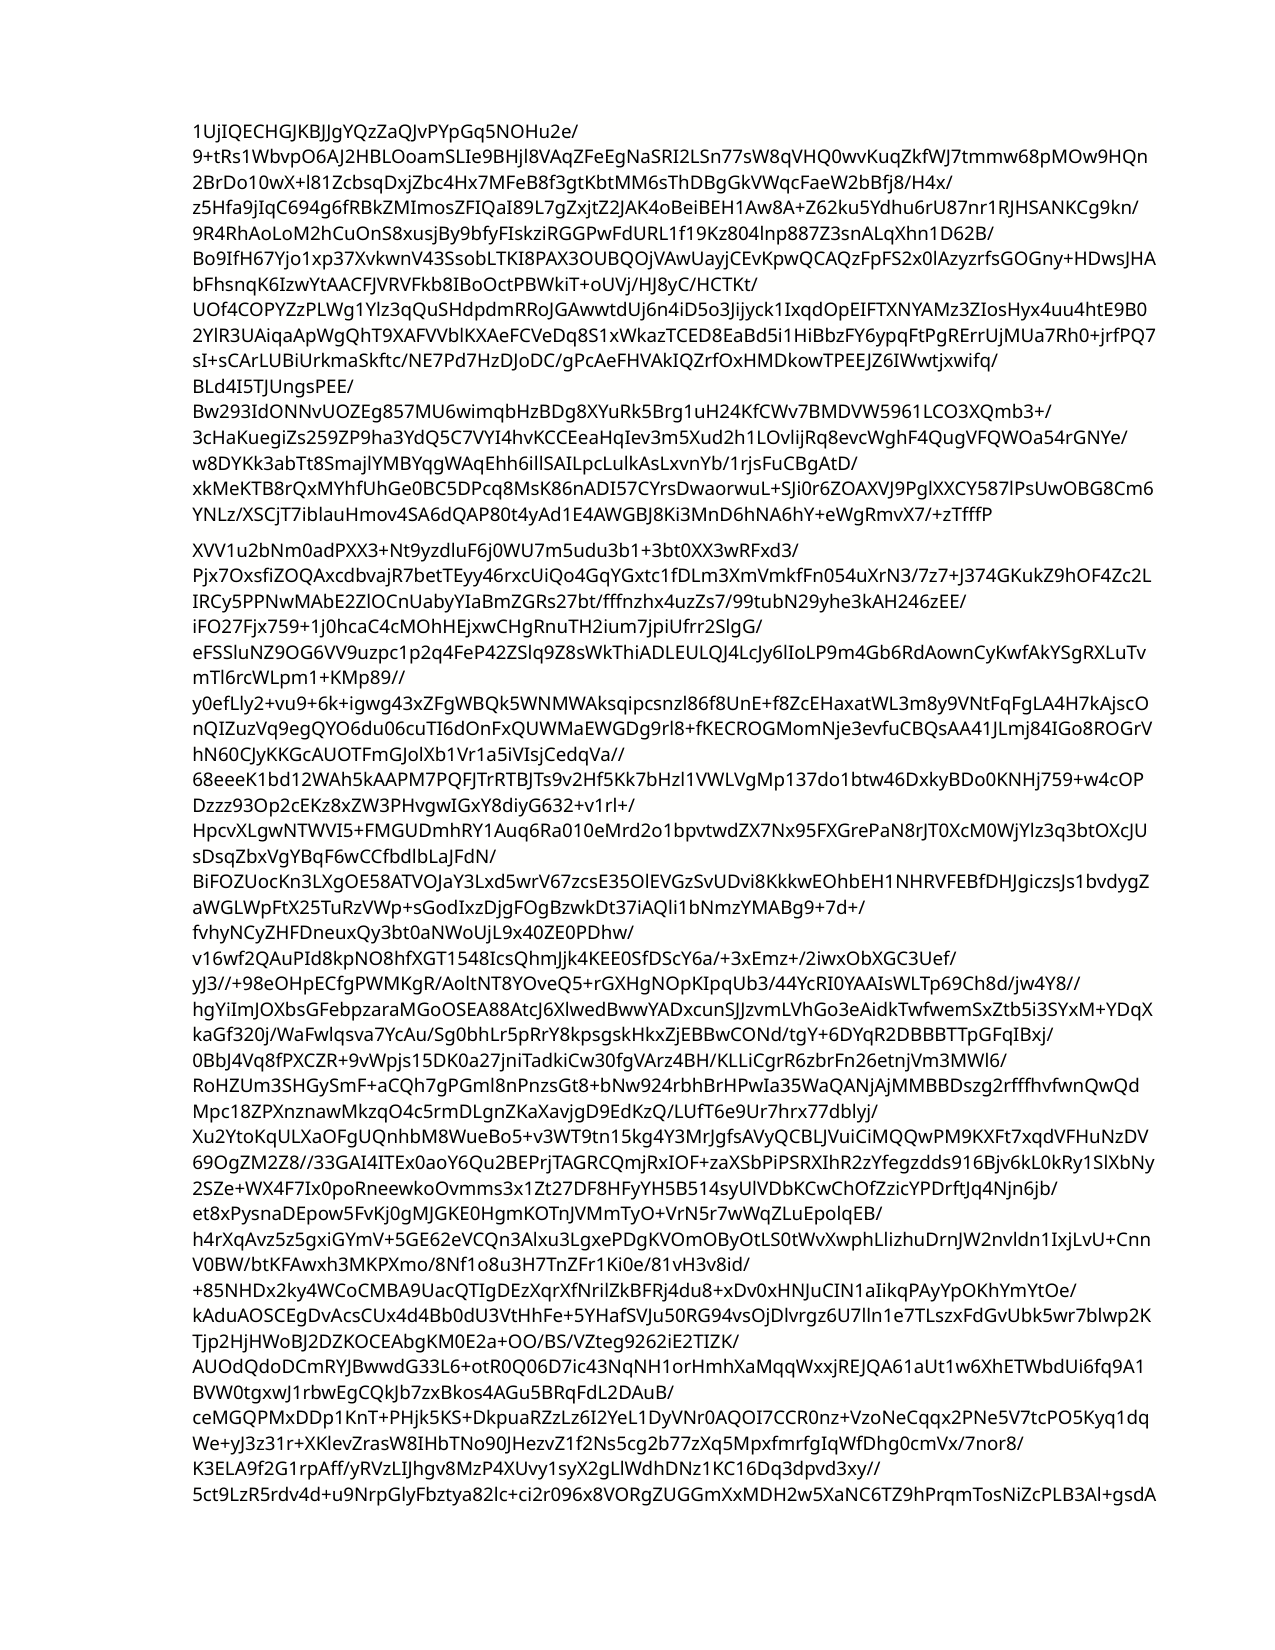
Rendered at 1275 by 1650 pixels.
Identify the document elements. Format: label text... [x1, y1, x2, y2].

text XVV1u2bNm0adPXX3+Nt9yzdluF6j0WU7m5udu3b1+3bt0XX3wRFxd3/Pjx7OxsfiZOQAxcdbvajR7betTEyy46rxcUiQo4GqYGxtc1fDLm3XmVmkfFn054uXrN3/7z7+J374GKukZ9hOF4Zc2LIRCy5PPNwMAbE2ZlOCnUabyYIaBmZGRs27bt/fffnzhx4uzZs7/99tubN29yhe3kAH246zEE/iFO27Fjx759+1j0hcaC4cMOhHEjxwCHgRnuTH2ium7jpiUfrr2SlgG/eFSSluNZ9OG6VV9uzpc1p2q4FeP42ZSlq9Z8sWkThiADLEULQJ4LcJy6lIoLP9m4Gb6RdAownCyKwfAkYSgRXLuTvmTl6rcWLpm1+KMp89//y0efLly2+vu9+6k+igwg43xZFgWBQk5WNMWAksqipcsnzl86f8UnE+f8ZcEHaxatWL3m8y9VNtFqFgLA4H7kAjscOnQIZuzVq9egQYO6du06cuTI6dOnFxQUWMaEWGDg9rl8+fKECROGMomNje3evfuCBQsAA41JLmj84IGo8ROGrVhN60CJyKKGcAUOTFmGJolXb1Vr1a5iVIsjCedqVa//68eeeK1bd12WAh5kAAPM7PQFJTrRTBJTs9v2Hf5Kk7bHzl1VWLVgMp137do1btw46DxkyBDo0KNHj759+w4cOPDzzz93Op2cEKz8xZW3PHvgwIGxY8diyG632+v1rl+/HpcvXLgwNTWVI5+FMGUDmhRY1Auq6Ra010eMrd2o1bpvtwdZX7Nx95FXGrePaN8rJT0XcM0WjYlz3q3btOXcJUsDsqZbxVgYBqF6wCCfbdlbLaJFdN/BiFOZUocKn3LXgOE58ATVOJaY3Lxd5wrV67zcsE35OlEVGzSvUDvi8KkkwEOhbEH1NHRVFEBfDHJgiczsJs1bvdygZaWGLWpFtX25TuRzVWp+sGodIxzDjgFOgBzwkDt37iAQli1bNmzYMABg9+7d+/fvhyNCyZHFDneuxQy3bt0aNWoUjL9x40ZE0PDhw/v16wf2QAuPId8kpNO8hfXGT1548IcsQhmJjk4KEE0SfDScY6a/+3xEmz+/2iwxObXGC3Uef/yJ3//+98eOHpECfgPWMKgR/AoltNT8YOveQ5+rGXHgNOpKIpqUb3/44YcRI0YAAIsWLTp69Ch8d/jw4Y8//hgYiImJOXbsGFebpzaraMGoOSEA88AtcJ6XlwedBwwYADxcunSJJzvmLVhGo3eAidkTwfwemSxZtb5i3SYxM+YDqXkaGf320j/WaFwlqsva7YcAu/Sg0bhLr5pRrY8kpsgskHkxZjEBBwCONd/tgY+6DYqR2DBBBTTpGFqIBxj/0BbJ4Vq8fPXCZR+9vWpjs15DK0a27jniTadkiCw30fgVArz4BH/KLLiCgrR6zbrFn26etnjVm3MWl6/RoHZUm3SHGySmF+aCQh7gPGml8nPnzsGt8+bNw924rbhBrHPwIa35WaQANjAjMMBBDszg2rfffhvfwnQwQdMpc18ZPXnznawMkzqO4c5rmDLgnZKaXavjgD9EdKzQ/LUfT6e9Ur7hrx77dblyj/Xu2YtoKqULXaOFgUQnhbM8WueBo5+v3WT9tn15kg4Y3MrJgfsAVyQCBLJVuiCiMQQwPM9KXFt7xqdVFHuNzDV69OgZM2Z8//33GAI4ITEx0aoY6Qu2BEPrjTAGRCQmjRxIOF+zaXSbPiPSRXIhR2zYfegzdds916Bjv6kL0kRy1SlXbNy2SZe+WX4F7Ix0poRneewkoOvmms3x1Zt27DF8HFyYH5B514syUlVDbKCwChOfZzicYPDrftJq4Njn6jb/et8xPysnaDEpow5FvKj0gMJGKE0HgmKOTnJVMmTyO+VrN5r7wWqZLuEpolqEB/h4rXqAvz5z5gxiGYmV+5GE62eVCQn3Alxu3LgxePDgKVOmOByOtLS0tWvXwphLlizhuDrnJW2nvldn1IxjLvU+CnnV0BW/btKFAwxh3MKPXmo/8Nf1o8u3H7TnZFr1Ki0e/81vH3v8id/+85NHDx2ky4WCoCMBA9UacQTIgDEzXqrXfNrilZkBFRj4du8+xDv0xHNJuCIN1aIikqPAyYpOKhYmYtOe/kAduAOSCEgDvAcsCUx4d4Bb0dU3VtHhFe+5YHafSVJu50RG94vsOjDlvrgz6U7lln1e7TLszxFdGvUbk5wr7blwp2KTjp2HjHWoBJ2DZKOCEAbgKM0E2a+OO/BS/VZteg9262iE2TIZK/AUOdQdoDCmRYJBwwdG33L6+otR0Q06D7ic43NqNH1orHmhXaMqqWxxjREJQA61aUt1w6XhETWbdUi6fq9A1BVW0tgxwJ1rbwEgCQkJb7zxBkos4AGu5BRqFdL2DAuB/ceMGQPMxDDp1KnT+PHjk5KS+DkpuaRZzLz6I2YeL1DyVNr0AQOI7CCR0nz+VzoNeCqqx2PNe5V7tcPO5Kyq1dqWe+yJ3z31r+XKlevZrasW8IHbTNo90JHezvZ1f2Ns5cg2b77zXq5MpxfmrfgIqWfDhg0cmVx/7nor8/K3ELA9f2G1rpAff/yRVzLIJhgv8MzP4XUvy1syX2gLlWdhDNz1KC16Dq3dpvd3xy//5ct9LzR5rdv4d+u9NrpGlyFbztya82lc+ci2r096x8VORgZUGGmXxMDH2w5XaNC6TZ9hPrqmTosNiZcPLB3Al+gsdA [192, 537, 1157, 1507]
text 1UjIQECHGJKBJJgYQzZaQJvPYpGq5NOHu2e/9+tRs1WbvpO6AJ2HBLOoamSLIe9BHjl8VAqZFeEgNaSRI2LSn77sW8qVHQ0wvKuqZkfWJ7tmmw68pMOw9HQn2BrDo10wX+l81ZcbsqDxjZbc4Hx7MFeB8f3gtKbtMM6sThDBgGkVWqcFaeW2bBfj8/H4x/z5Hfa9jIqC694g6fRBkZMImosZFIQaI89L7gZxjtZ2JAK4oBeiBEH1Aw8A+Z62ku5Ydhu6rU87nr1RJHSANKCg9kn/9R4RhAoLoM2hCuOnS8xusjBy9bfyFIskziRGGPwFdURL1f19Kz804lnp887Z3snALqXhn1D62B/Bo9IfH67Yjo1xp37XvkwnV43SsobLTKI8PAX3OUBQOjVAwUayjCEvKpwQCAQzFpFS2x0lAzyzrfsGOGny+HDwsJHAbFhsnqK6IzwYtAACFJVRVFkb8IBoOctPBWkiT+oUVj/HJ8yC/HCTKt/UOf4COPYZzPLWg1Ylz3qQuSHdpdmRRoJGAwwtdUj6n4iD5o3Jijyck1IxqdOpEIFTXNYAMz3ZIosHyx4uu4htE9B02YlR3UAiqaApWgQhT9XAFVVblKXAeFCVeDq8S1xWkazTCED8EaBd5i1HiBbzFY6ypqFtPgRErrUjMUa7Rh0+jrfPQ7sI+sCArLUBiUrkmaSkftc/NE7Pd7HzDJoDC/gPcAeFHVAkIQZrfOxHMDkowTPEEJZ6IWwtjxwifq/BLd4I5TJUngsPEE/Bw293IdONNvUOZEg857MU6wimqbHzBDg8XYuRk5Brg1uH24KfCWv7BMDVW5961LCO3XQmb3+/3cHaKuegiZs259ZP9ha3YdQ5C7VYI4hvKCCEeaHqIev3m5Xud2h1LOvlijRq8evcWghF4QugVFQWOa54rGNYe/w8DYKk3abTt8SmajlYMBYqgWAqEhh6illSAILpcLulkAsLxvnYb/1rjsFuCBgAtD/xkMeKTB8rQxMYhfUhGe0BC5DPcq8MsK86nADI57CYrsDwaorwuL+SJi0r6ZOAXVJ9PglXXCY587lPsUwOBG8Cm6YNLz/XSCjT7iblauHmov4SA6dQAP80t4yAd1E4AWGBJ8Ki3MnD6hNA6hY+eWgRmvX7/+zTfffP [192, 118, 1157, 526]
